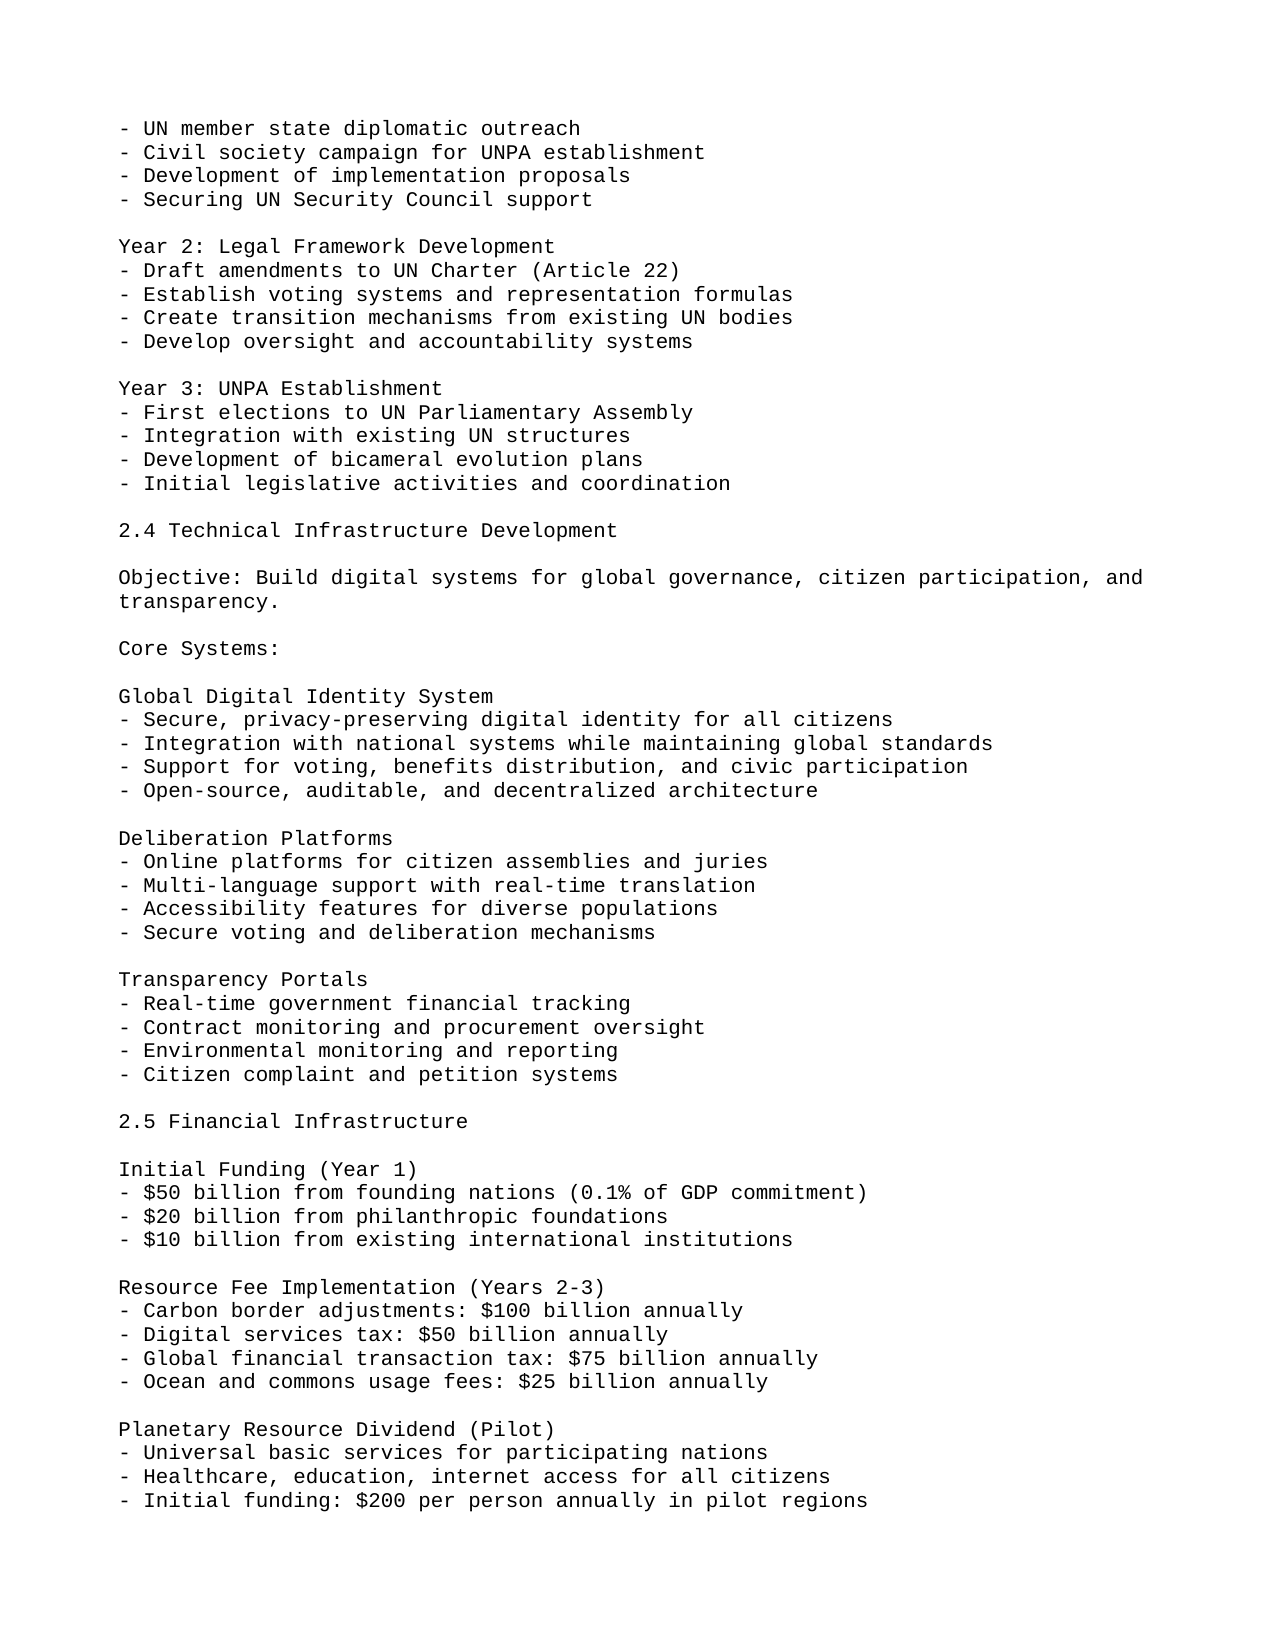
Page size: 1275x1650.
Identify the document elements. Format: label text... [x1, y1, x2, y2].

text - Multi-language support with real-time translation [118, 875, 1157, 898]
text - Environmental monitoring and reporting [118, 1040, 1157, 1064]
text - Development of implementation proposals [118, 165, 1157, 189]
text - Support for voting, benefits distribution, and civic participation [118, 757, 1157, 780]
text Resource Fee Implementation (Years 2-3) [118, 1277, 1157, 1300]
text - Accessibility features for diverse populations [118, 898, 1157, 922]
text Year 3: UNPA Establishment [118, 378, 1157, 402]
text - $10 billion from existing international institutions [118, 1229, 1157, 1253]
text - Secure, privacy-preserving digital identity for all citizens [118, 709, 1157, 733]
text Core Systems: [118, 638, 1157, 662]
text - Carbon border adjustments: $100 billion annually [118, 1300, 1157, 1324]
text - Securing UN Security Council support [118, 189, 1157, 213]
text - Citizen complaint and petition systems [118, 1064, 1157, 1088]
text Planetary Resource Dividend (Pilot) [118, 1419, 1157, 1442]
text - Integration with existing UN structures [118, 426, 1157, 449]
text - Initial funding: $200 per person annually in pilot regions [118, 1489, 1157, 1513]
text - $50 billion from founding nations (0.1% of GDP commitment) [118, 1182, 1157, 1206]
text - Develop oversight and accountability systems [118, 331, 1157, 354]
text - Real-time government financial tracking [118, 993, 1157, 1017]
text Initial Funding (Year 1) [118, 1158, 1157, 1182]
text - Global financial transaction tax: $75 billion annually [118, 1348, 1157, 1371]
text - Draft amendments to UN Charter (Article 22) [118, 260, 1157, 284]
text Objective: Build digital systems for global governance, citizen participation, and transparency. [118, 567, 1157, 615]
text - First elections to UN Parliamentary Assembly [118, 402, 1157, 426]
text Global Digital Identity System [118, 686, 1157, 709]
text - Initial legislative activities and coordination [118, 473, 1157, 496]
text - Contract monitoring and procurement oversight [118, 1017, 1157, 1040]
text - Universal basic services for participating nations [118, 1442, 1157, 1466]
text - $20 billion from philanthropic foundations [118, 1206, 1157, 1229]
text Year 2: Legal Framework Development [118, 236, 1157, 260]
text - Ocean and commons usage fees: $25 billion annually [118, 1371, 1157, 1395]
text - Establish voting systems and representation formulas [118, 284, 1157, 307]
text - Online platforms for citizen assemblies and juries [118, 851, 1157, 875]
text - Development of bicameral evolution plans [118, 449, 1157, 473]
text - UN member state diplomatic outreach [118, 118, 1157, 142]
text - Integration with national systems while maintaining global standards [118, 733, 1157, 757]
text Deliberation Platforms [118, 827, 1157, 851]
text Transparency Portals [118, 969, 1157, 993]
text - Create transition mechanisms from existing UN bodies [118, 307, 1157, 331]
text - Open-source, auditable, and decentralized architecture [118, 780, 1157, 804]
text - Digital services tax: $50 billion annually [118, 1324, 1157, 1348]
text - Civil society campaign for UNPA establishment [118, 142, 1157, 165]
text 2.5 Financial Infrastructure [118, 1111, 1157, 1135]
text 2.4 Technical Infrastructure Development [118, 520, 1157, 544]
text - Secure voting and deliberation mechanisms [118, 922, 1157, 946]
text - Healthcare, education, internet access for all citizens [118, 1466, 1157, 1489]
